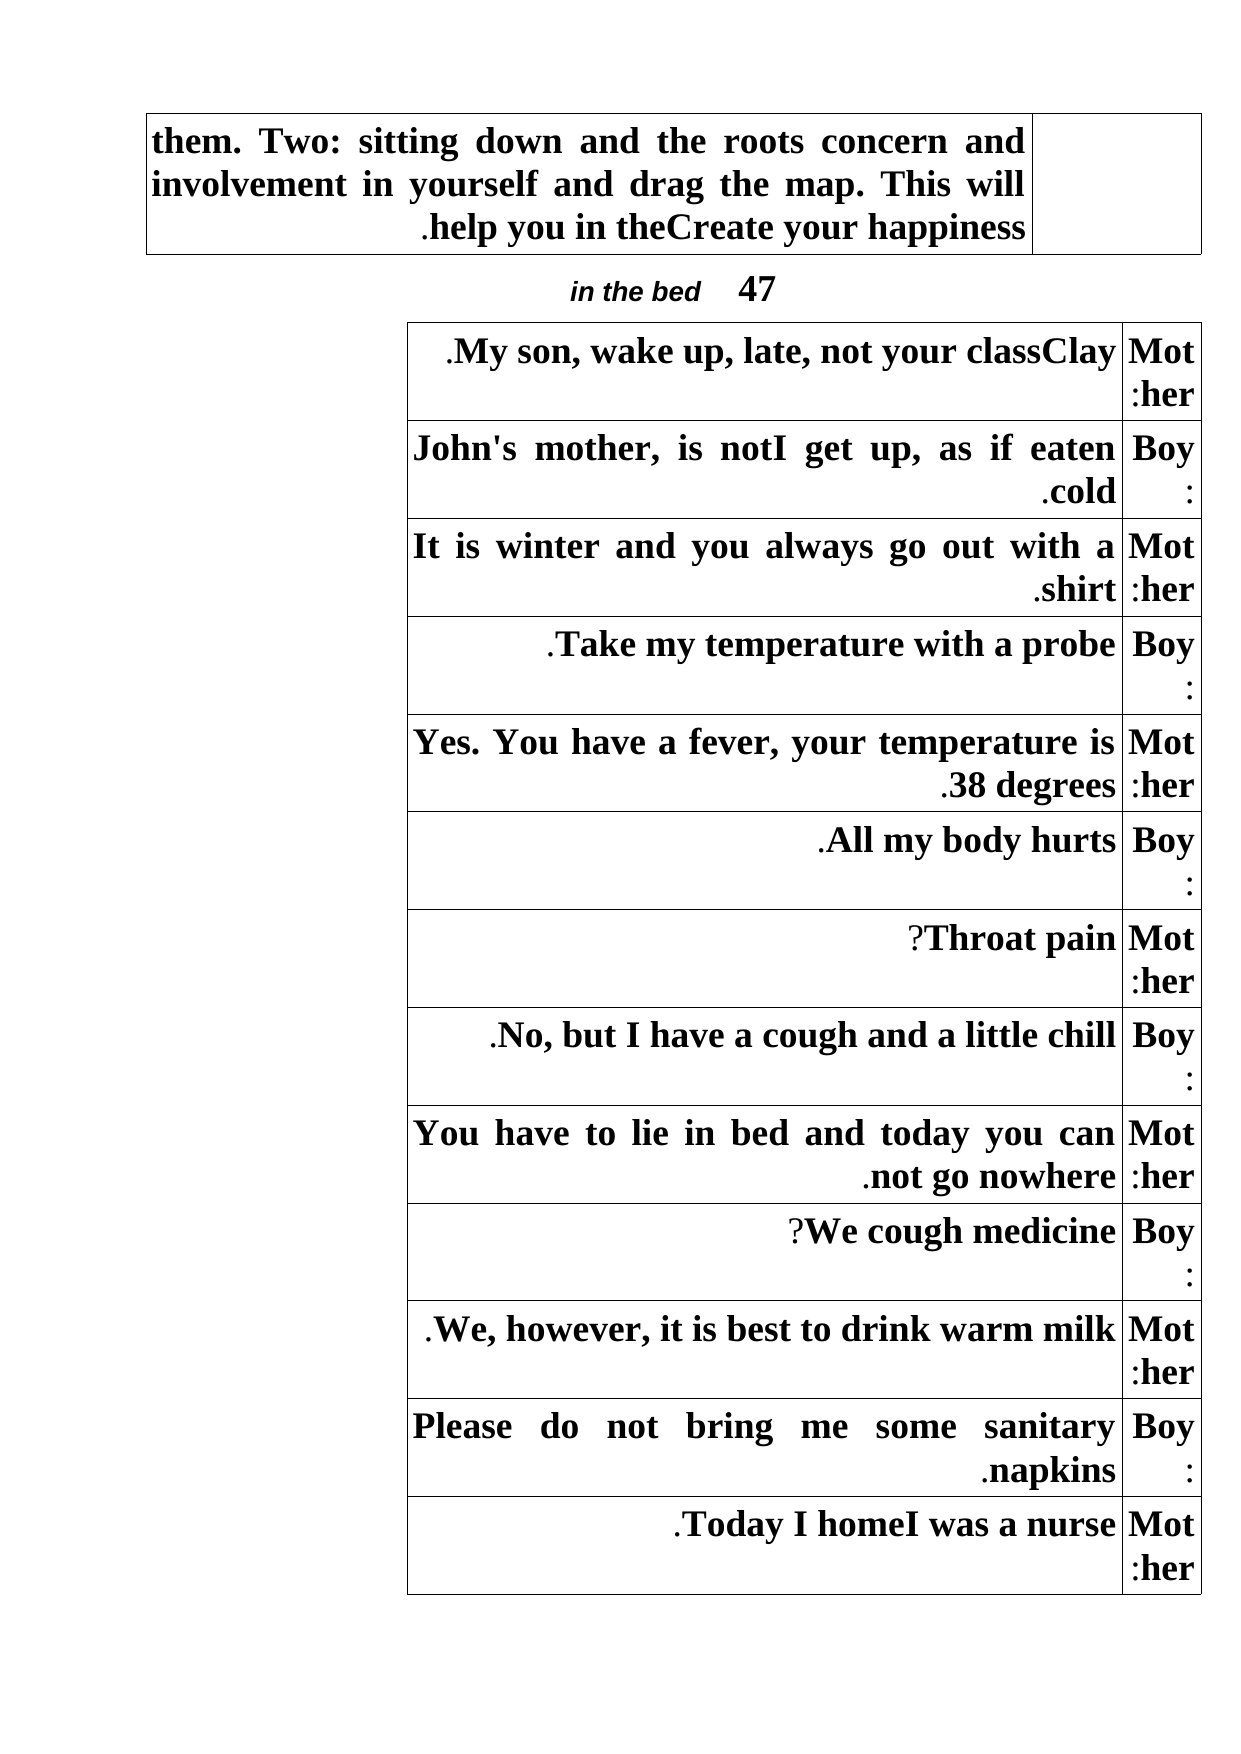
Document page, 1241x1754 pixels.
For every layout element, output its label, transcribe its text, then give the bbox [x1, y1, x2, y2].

table_cell Throat pain? [408, 910, 1122, 1007]
table_cell Yes. You have a fever, your temperature is 38 degrees. [408, 715, 1122, 811]
table_cell Boy: [1123, 812, 1201, 909]
table_cell Today I home‌I was a nurse. [408, 1497, 1122, 1594]
table_cell Boy: [1123, 1204, 1201, 1300]
table_cell We, however, it is best to drink warm milk. [408, 1301, 1122, 1398]
table_cell Mother: [1123, 1106, 1201, 1202]
table_cell All my body hurts. [408, 812, 1122, 909]
table_cell Take my temperature with a probe. [408, 617, 1122, 713]
table_cell It is winter and you always go out with a shirt. [408, 519, 1122, 616]
table_cell Boy: [1123, 617, 1201, 713]
table_cell [1033, 114, 1201, 253]
table_header Mother: [1123, 323, 1201, 420]
table_cell Mother: [1123, 1497, 1201, 1594]
table_cell Boy: [1123, 421, 1201, 518]
table_header My son, wake up, late, not your class‌Clay. [408, 323, 1122, 420]
table_cell You have to lie in bed and today you can not go nowhere. [408, 1106, 1122, 1202]
table_cell Boy: [1123, 1008, 1201, 1105]
table_cell We cough medicine? [408, 1204, 1122, 1300]
table_cell Please do not bring me some sanitary napkins. [408, 1399, 1122, 1496]
table_cell Mother: [1123, 1301, 1201, 1398]
table_cell John's mother, is not‌I get up, as if eaten cold. [408, 421, 1122, 518]
table_cell Mother: [1123, 519, 1201, 616]
table_cell Mother: [1123, 715, 1201, 811]
table_cell Boy: [1123, 1399, 1201, 1496]
table_cell A: tell your friends‌Not talking. If you tell them your troubles is like a millstone‌Now you have your between them. Two: sitting down and the roots concern and involvement in yourself and drag the map. This will help you in the‌Create your happiness. [147, 114, 1032, 253]
table_cell No, but I have a cough and a little chill. [408, 1008, 1122, 1105]
table_cell Mother: [1123, 910, 1201, 1007]
subtitle in the bed [146, 266, 1201, 310]
